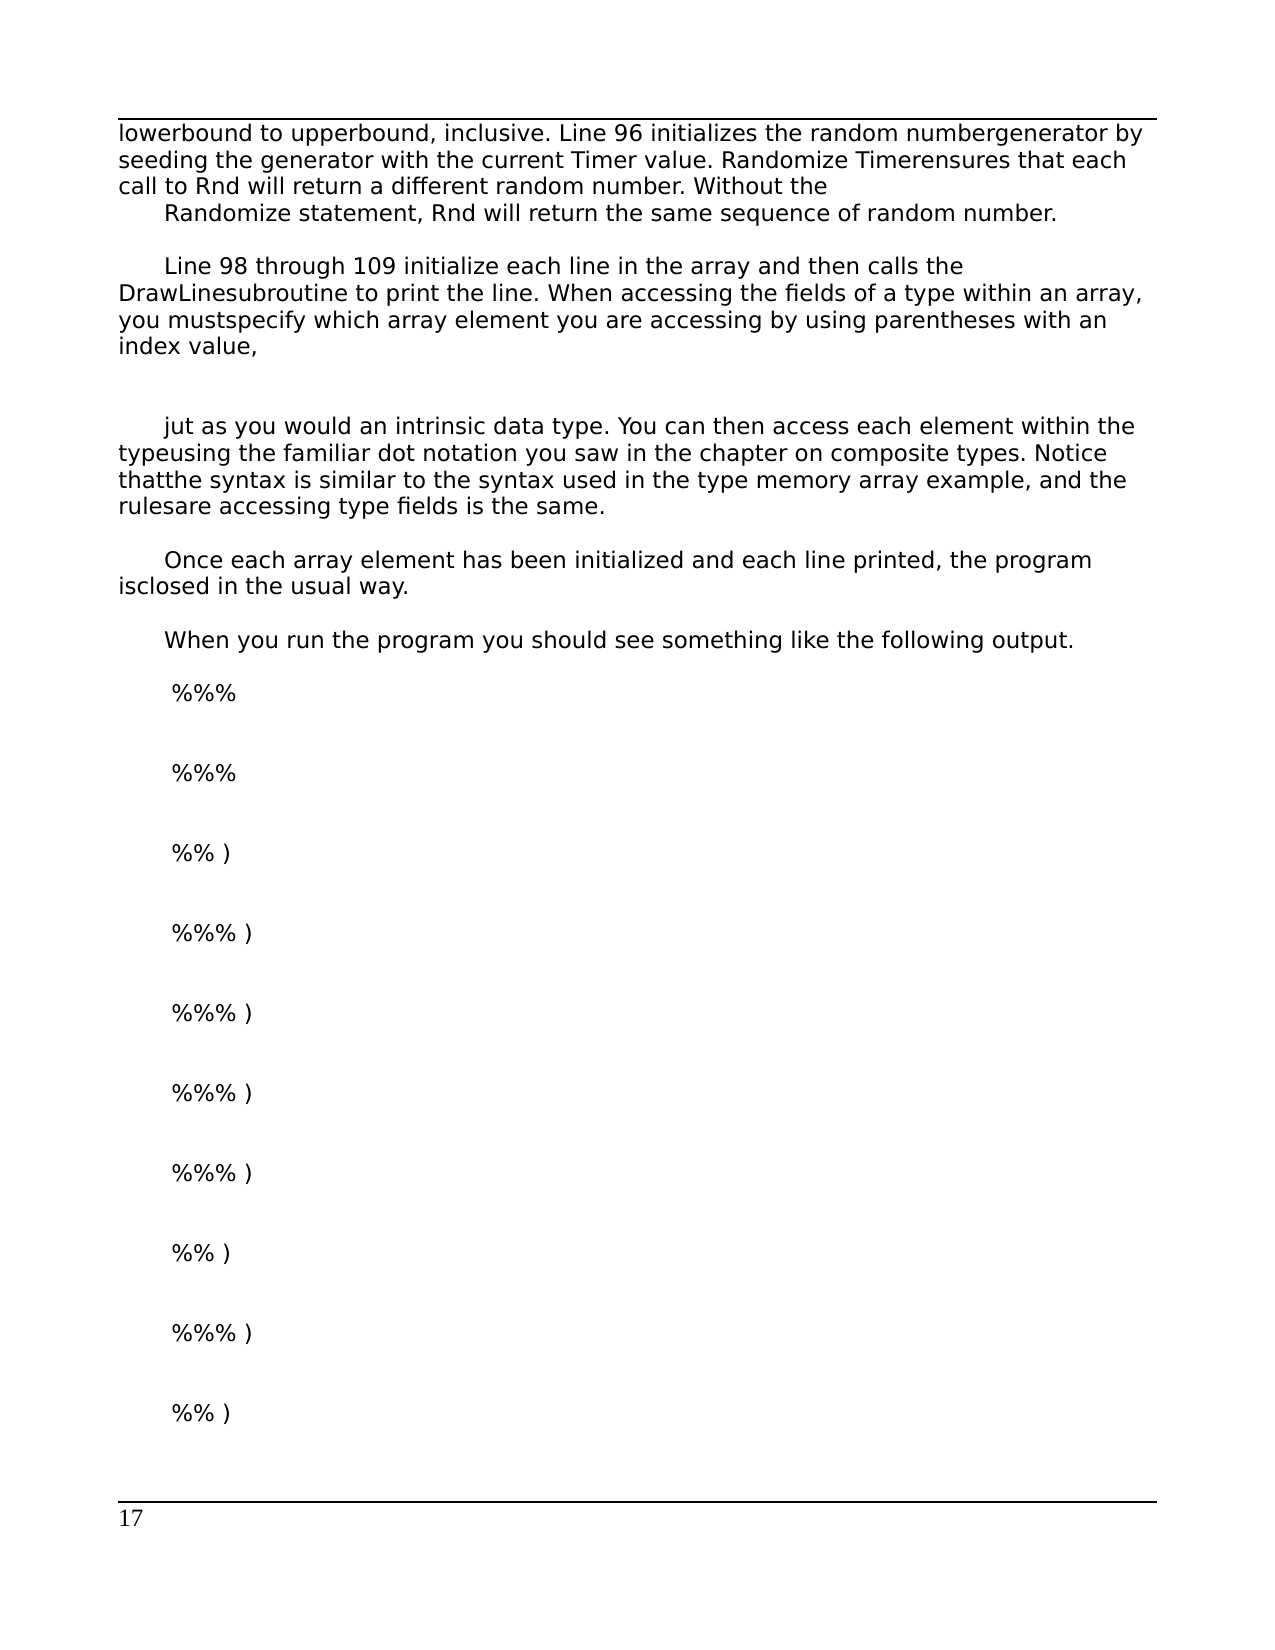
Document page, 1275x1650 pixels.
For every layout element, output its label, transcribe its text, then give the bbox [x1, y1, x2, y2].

text %%% [118, 760, 1157, 787]
text %%% ) [118, 920, 1157, 947]
text %% ) [118, 840, 1157, 867]
text Once each array element has been initialized and each line printed, the program isclosed in the usual way. [118, 547, 1157, 600]
text %%% ) [118, 1080, 1157, 1107]
text Line 98 through 109 initialize each line in the array and then calls the DrawLinesubroutine to print the line. When accessing the fields of a type within an array, you mustspecify which array element you are accessing by using parentheses with an index value, [118, 253, 1157, 360]
text %%% [118, 680, 1157, 707]
text %% ) [118, 1400, 1157, 1427]
text When you run the program you should see something like the following output. [118, 627, 1157, 653]
text %%% ) [118, 1000, 1157, 1027]
text %% ) [118, 1240, 1157, 1267]
text %%% ) [118, 1160, 1157, 1187]
text %%% ) [118, 1320, 1157, 1347]
text lowerbound to upperbound, inclusive. Line 96 initializes the random numbergenerator by seeding the generator with the current Timer value. Randomize Timerensures that each call to Rnd will return a different random number. Without the [118, 120, 1157, 200]
text Randomize statement, Rnd will return the same sequence of random number. [118, 200, 1157, 227]
text jut as you would an intrinsic data type. You can then access each element within the typeusing the familiar dot notation you saw in the chapter on composite types. Notice thatthe syntax is similar to the syntax used in the type memory array example, and the rulesare accessing type fields is the same. [118, 413, 1157, 520]
